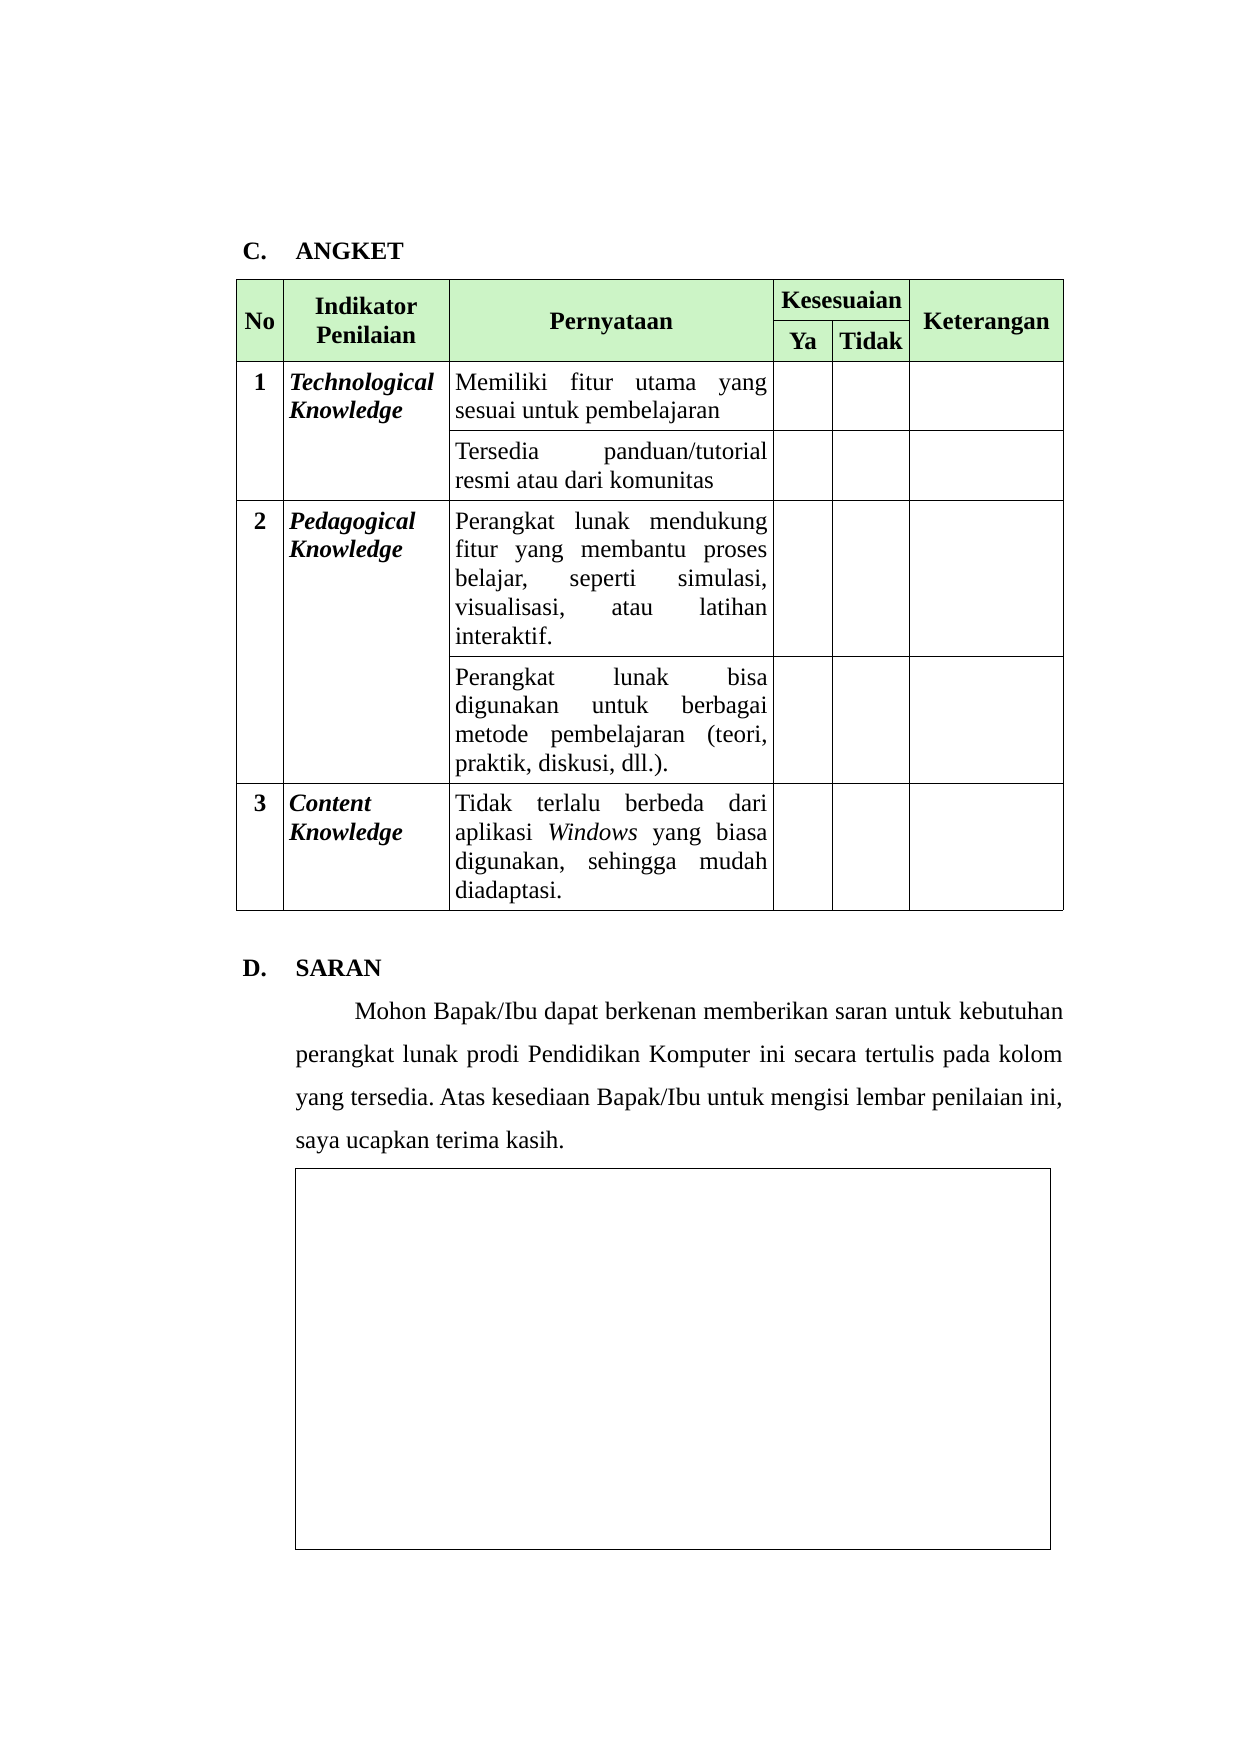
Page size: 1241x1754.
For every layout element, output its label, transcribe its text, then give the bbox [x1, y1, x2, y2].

table_cell Content Knowledge [284, 784, 449, 909]
table_header Keterangan [910, 280, 1063, 361]
table_cell [833, 657, 909, 782]
table_cell [910, 657, 1063, 782]
table_cell 2 [237, 501, 283, 782]
table_header Kesesuaian [774, 280, 909, 320]
table_cell 3 [237, 784, 283, 909]
list ANGKET [236, 236, 1063, 265]
table_cell [910, 431, 1063, 500]
table_cell Pedagogical Knowledge [284, 501, 449, 782]
table_cell [774, 362, 832, 430]
table_cell Tersedia panduan/tutorial resmi atau dari komunitas [450, 431, 773, 500]
table_cell Ya [774, 321, 832, 361]
table_cell Perangkat lunak mendukung fitur yang membantu proses belajar, seperti simulasi, visualisasi, atau latihan interaktif. [450, 501, 773, 656]
table_cell [833, 784, 909, 909]
table_header Pernyataan [450, 280, 773, 361]
table_cell Technological Knowledge [284, 362, 449, 500]
table_cell 1 [237, 362, 283, 500]
table_cell [910, 362, 1063, 430]
table_cell [774, 784, 832, 909]
table_cell [833, 431, 909, 500]
table_header No [237, 280, 283, 361]
table_cell Tidak terlalu berbeda dari aplikasi Windows yang biasa digunakan, sehingga mudah diadaptasi. [450, 784, 773, 909]
table_cell [910, 501, 1063, 656]
table_cell Tidak [833, 321, 909, 361]
table_cell Perangkat lunak bisa digunakan untuk berbagai metode pembelajaran (teori, praktik, diskusi, dll.). [450, 657, 773, 782]
table_cell [774, 657, 832, 782]
table_header Indikator Penilaian [284, 280, 449, 361]
list SARAN [236, 953, 1063, 981]
table_cell [774, 431, 832, 500]
table_cell [774, 501, 832, 656]
table_cell [833, 501, 909, 656]
table_cell [910, 784, 1063, 909]
table_cell Memiliki fitur utama yang sesuai untuk pembelajaran [450, 362, 773, 430]
text Mohon Bapak/Ibu dapat berkenan memberikan saran untuk kebutuhan perangkat lunak prodi Pendidikan Komputer ini secara tertulis pada kolom yang tersedia. Atas kesediaan Bapak/Ibu untuk mengisi lembar penilaian ini, saya ucapkan terima kasih. [295, 996, 1063, 1154]
table_cell [833, 362, 909, 430]
